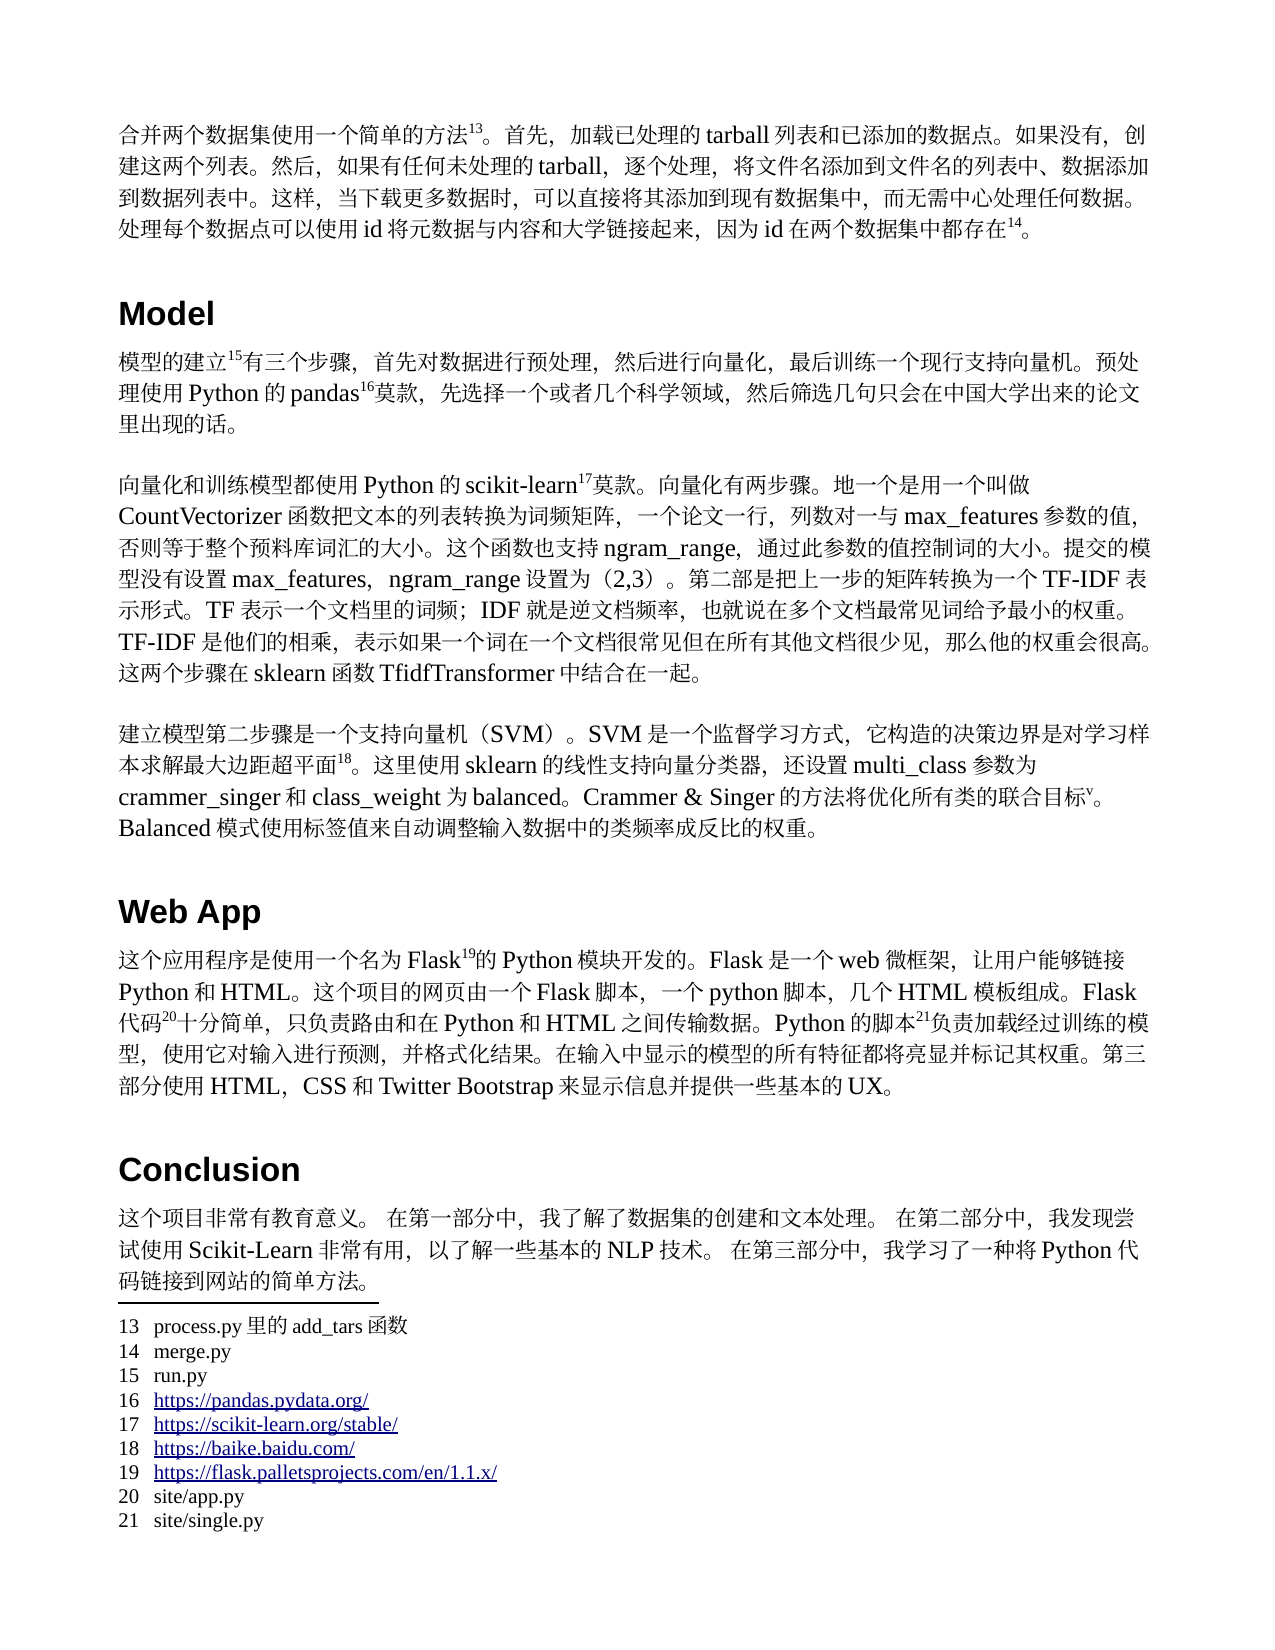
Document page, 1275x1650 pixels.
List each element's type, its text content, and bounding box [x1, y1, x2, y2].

text 这个应用程序是使用一个名为Flask的Python模块开发的。Flask是一个web微框架，让用户能够链接Python和HTML。这个项目的网页由一个Flask脚本，一个python脚本，几个HTML模板组成。Flask代码十分简单，只负责路由和在Python和HTML之间传输数据。Python的脚本负责加载经过训练的模型，使用它对输入进行预测，并格式化结果。在输入中显示的模型的所有特征都将亮显并标记其权重。第三部分使用HTML，CSS和Twitter Bootstrap来显示信息并提供一些基本的UX。 [118, 943, 1157, 1101]
text site/app.py [118, 1484, 1157, 1508]
text https://flask.palletsprojects.com/en/1.1.x/ [118, 1460, 1157, 1484]
subtitle Model [118, 293, 1157, 332]
text run.py [118, 1363, 1157, 1387]
text 合并两个数据集使用一个简单的方法。首先，加载已处理的tarball列表和已添加的数据点。如果没有，创建这两个列表。然后，如果有任何未处理的tarball，逐个处理，将文件名添加到文件名的列表中、数据添加到数据列表中。这样，当下载更多数据时，可以直接将其添加到现有数据集中，而无需中心处理任何数据。处理每个数据点可以使用id将元数据与内容和大学链接起来，因为id在两个数据集中都存在。 [118, 118, 1157, 244]
text https://scikit-learn.org/stable/ [118, 1412, 1157, 1436]
text merge.py [118, 1339, 1157, 1363]
text 向量化和训练模型都使用Python的scikit-learn莫款。向量化有两步骤。地一个是用一个叫做CountVectorizer函数把文本的列表转换为词频矩阵，一个论文一行，列数对一与max_features参数的值，否则等于整个预料库词汇的大小。这个函数也支持ngram_range，通过此参数的值控制词的大小。提交的模型没有设置max_features，ngram_range设置为（2,3）。第二部是把上一步的矩阵转换为一个TF-IDF表示形式。TF表示一个文档里的词频；IDF就是逆文档频率，也就说在多个文档最常见词给予最小的权重。TF-IDF是他们的相乘，表示如果一个词在一个文档很常见但在所有其他文档很少见，那么他的权重会很高。 [118, 468, 1157, 657]
text https://baike.baidu.com/ [118, 1436, 1157, 1460]
text 这两个步骤在sklearn函数TfidfTransformer中结合在一起。 [118, 657, 1157, 688]
text https://pandas.pydata.org/ [118, 1387, 1157, 1412]
text 建立模型第二步骤是一个支持向量机（SVM）。SVM是一个监督学习方式，它构造的决策边界是对学习样本求解最大边距超平面。这里使用sklearn的线性支持向量分类器，还设置multi_class参数为crammer_singer和class_weight为balanced。Crammer & Singer的方法将优化所有类的联合目标。Balanced模式使用标签值来自动调整输入数据中的类频率成反比的权重。 [118, 717, 1157, 843]
text process.py里的add_tars函数 [118, 1309, 1157, 1339]
text 这个项目非常有教育意义。 在第一部分中，我了解了数据集的创建和文本处理。 在第二部分中，我发现尝试使用Scikit-Learn非常有用，以了解一些基本的NLP技术。 在第三部分中，我学习了一种将Python代码链接到网站的简单方法。 [118, 1201, 1157, 1296]
text 模型的建立有三个步骤，首先对数据进行预处理，然后进行向量化，最后训练一个现行支持向量机。预处理使用Python的pandas莫款，先选择一个或者几个科学领域，然后筛选几句只会在中国大学出来的论文里出现的话。 [118, 345, 1157, 439]
subtitle Web App [118, 892, 1157, 931]
subtitle Conclusion [118, 1150, 1157, 1189]
text site/single.py [118, 1508, 1157, 1532]
